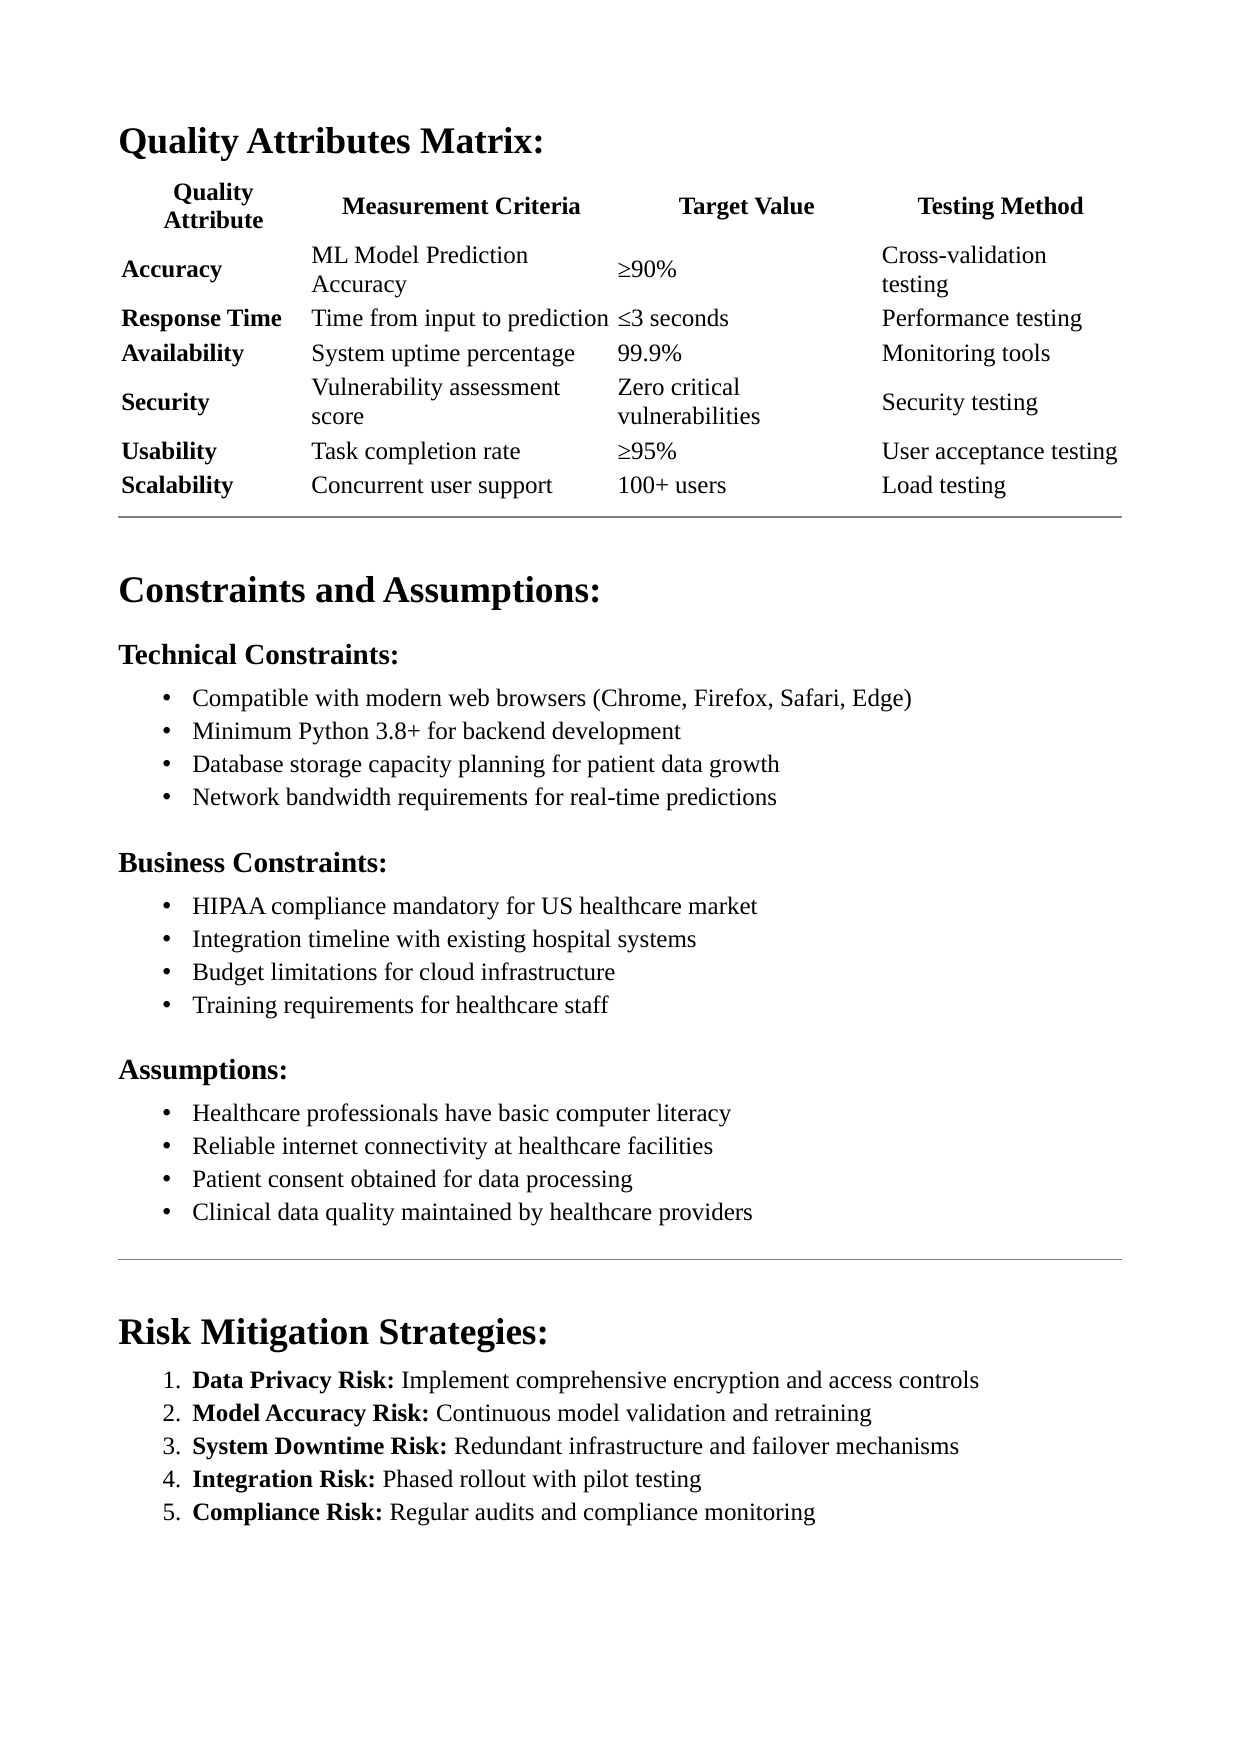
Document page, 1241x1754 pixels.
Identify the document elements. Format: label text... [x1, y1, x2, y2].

table_cell Vulnerability assessment score [308, 370, 614, 433]
subtitle Assumptions: [118, 1052, 1122, 1086]
list Minimum Python 3.8+ for backend development [162, 716, 1122, 745]
list Integration Risk: Phased rollout with pilot testing [162, 1464, 1122, 1493]
table_cell Response Time [118, 300, 308, 335]
subtitle Business Constraints: [118, 845, 1122, 878]
table_cell Zero critical vulnerabilities [614, 370, 879, 433]
table_cell ≤3 seconds [614, 300, 879, 335]
table_cell Time from input to prediction [308, 300, 614, 335]
table_cell Security testing [879, 370, 1122, 433]
table_cell ML Model Prediction Accuracy [308, 237, 614, 300]
list Clinical data quality maintained by healthcare providers [162, 1197, 1122, 1226]
table_cell System uptime percentage [308, 335, 614, 369]
table_cell Performance testing [879, 300, 1122, 335]
table_cell Scalability [118, 468, 308, 502]
subtitle Technical Constraints: [118, 637, 1122, 671]
table_header Measurement Criteria [308, 174, 614, 237]
list Reliable internet connectivity at healthcare facilities [162, 1131, 1122, 1160]
table_cell Usability [118, 433, 308, 467]
list Healthcare professionals have basic computer literacy [162, 1098, 1122, 1127]
table_cell Security [118, 370, 308, 433]
subtitle Risk Mitigation Strategies: [118, 1310, 1122, 1353]
table_cell Load testing [879, 468, 1122, 502]
table_header Target Value [614, 174, 879, 237]
list Data Privacy Risk: Implement comprehensive encryption and access controls [162, 1365, 1122, 1394]
table_cell ≥90% [614, 237, 879, 300]
subtitle Constraints and Assumptions: [118, 567, 1122, 610]
table_header Quality Attribute [118, 174, 308, 237]
list System Downtime Risk: Redundant infrastructure and failover mechanisms [162, 1431, 1122, 1460]
list Compatible with modern web browsers (Chrome, Firefox, Safari, Edge) [162, 683, 1122, 712]
list Model Accuracy Risk: Continuous model validation and retraining [162, 1398, 1122, 1427]
table_cell ≥95% [614, 433, 879, 467]
table_cell User acceptance testing [879, 433, 1122, 467]
table_cell Concurrent user support [308, 468, 614, 502]
list Integration timeline with existing hospital systems [162, 924, 1122, 952]
list Patient consent obtained for data processing [162, 1164, 1122, 1193]
list Compliance Risk: Regular audits and compliance monitoring [162, 1497, 1122, 1526]
table_cell Availability [118, 335, 308, 369]
table_cell Monitoring tools [879, 335, 1122, 369]
list Budget limitations for cloud infrastructure [162, 957, 1122, 986]
list Database storage capacity planning for patient data growth [162, 749, 1122, 778]
list Training requirements for healthcare staff [162, 990, 1122, 1018]
subtitle Quality Attributes Matrix: [118, 118, 1122, 161]
table_cell Cross-validation testing [879, 237, 1122, 300]
table_cell 99.9% [614, 335, 879, 369]
table_cell Accuracy [118, 237, 308, 300]
list Network bandwidth requirements for real-time predictions [162, 782, 1122, 811]
table_cell Task completion rate [308, 433, 614, 467]
table_header Testing Method [879, 174, 1122, 237]
table_cell 100+ users [614, 468, 879, 502]
list HIPAA compliance mandatory for US healthcare market [162, 891, 1122, 919]
